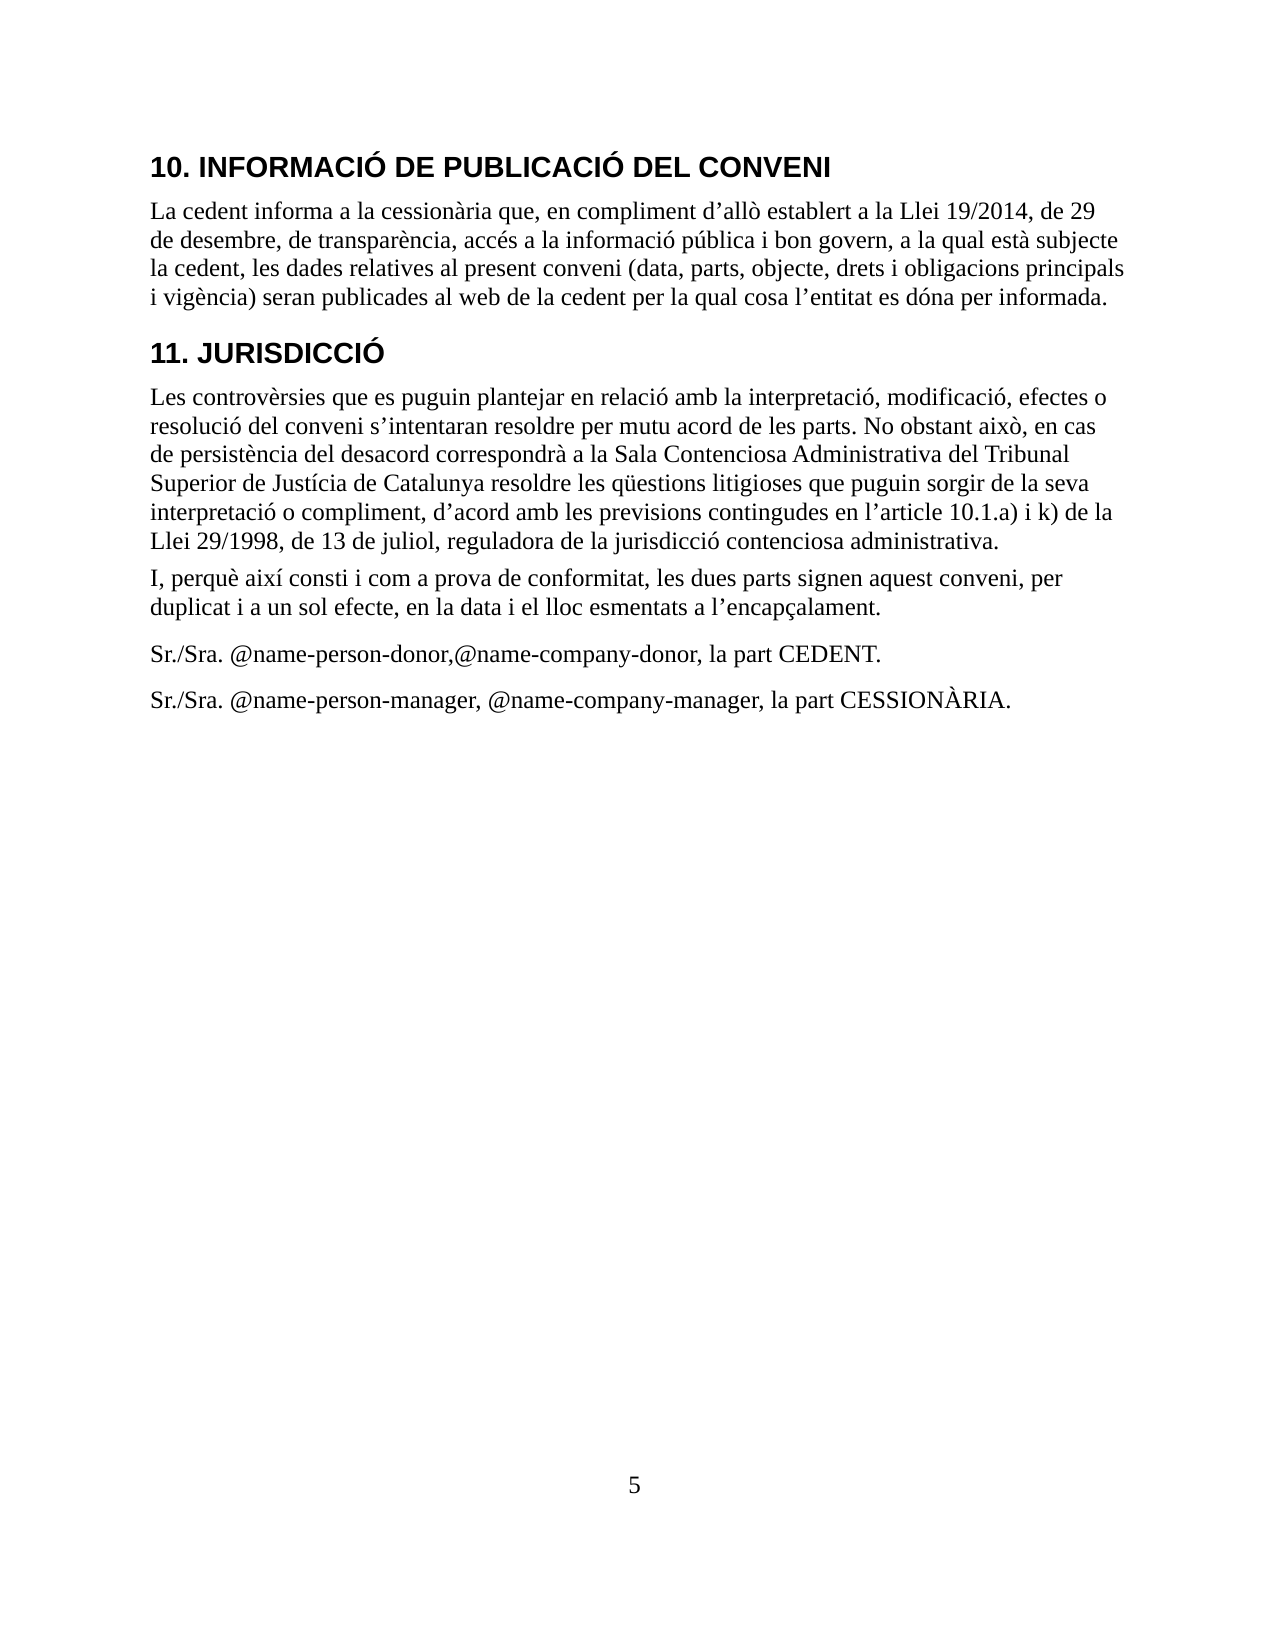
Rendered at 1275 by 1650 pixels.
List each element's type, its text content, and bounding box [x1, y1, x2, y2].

subtitle 10. INFORMACIÓ DE PUBLICACIÓ DEL CONVENI [150, 150, 1125, 183]
text La cedent informa a la cessionària que, en compliment d’allò establert a la Llei 19/2014, de 29 de desembre, de transparència, accés a la informació pública i bon govern, a la qual està subjecte la cedent, les dades relatives al present conveni (data, parts, objecte, drets i obligacions principals i vigència) seran publicades al web de la cedent per la qual cosa l’entitat es dóna per informada. [150, 196, 1125, 311]
text I, perquè així consti i com a prova de conformitat, les dues parts signen aquest conveni, per duplicat i a un sol efecte, en la data i el lloc esmentats a l’encapçalament. [150, 563, 1125, 621]
text Les controvèrsies que es puguin plantejar en relació amb la interpretació, modificació, efectes o resolució del conveni s’intentaran resoldre per mutu acord de les parts. No obstant això, en cas de persistència del desacord correspondrà a la Sala Contenciosa Administrativa del Tribunal Superior de Justícia de Catalunya resoldre les qüestions litigioses que puguin sorgir de la seva interpretació o compliment, d’acord amb les previsions contingudes en l’article 10.1.a) i k) de la Llei 29/1998, de 13 de juliol, reguladora de la jurisdicció contenciosa administrativa. [150, 382, 1125, 554]
text Sr./Sra. @name-person-manager, @name-company-manager, la part CESSIONÀRIA. [150, 686, 1125, 714]
text Sr./Sra. @name-person-donor,@name-company-donor, la part CEDENT. [150, 639, 1125, 668]
subtitle 11. JURISDICCIÓ [150, 336, 1125, 369]
